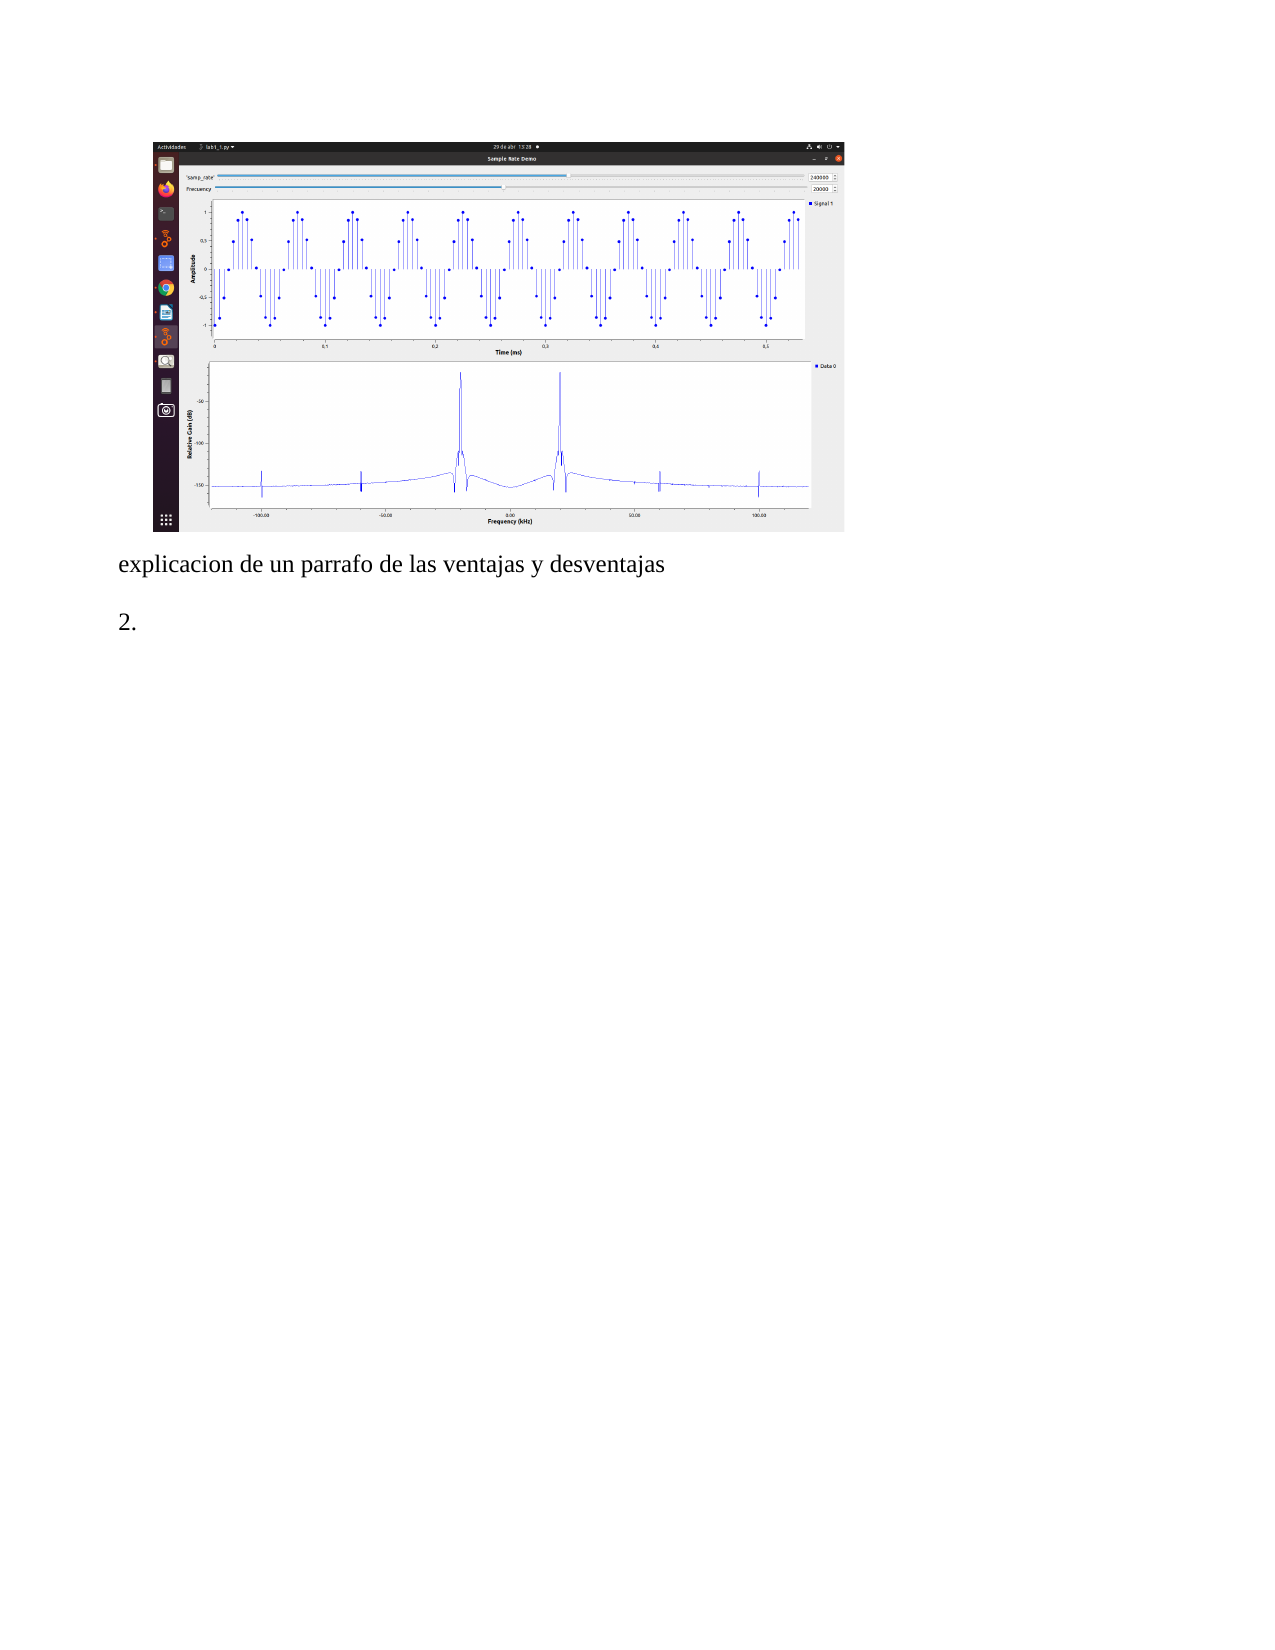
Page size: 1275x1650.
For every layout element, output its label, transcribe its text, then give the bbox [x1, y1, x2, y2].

picture [153, 142, 845, 532]
text 2. [118, 607, 1157, 636]
text explicacion de un parrafo de las ventajas y desventajas [118, 549, 1157, 578]
